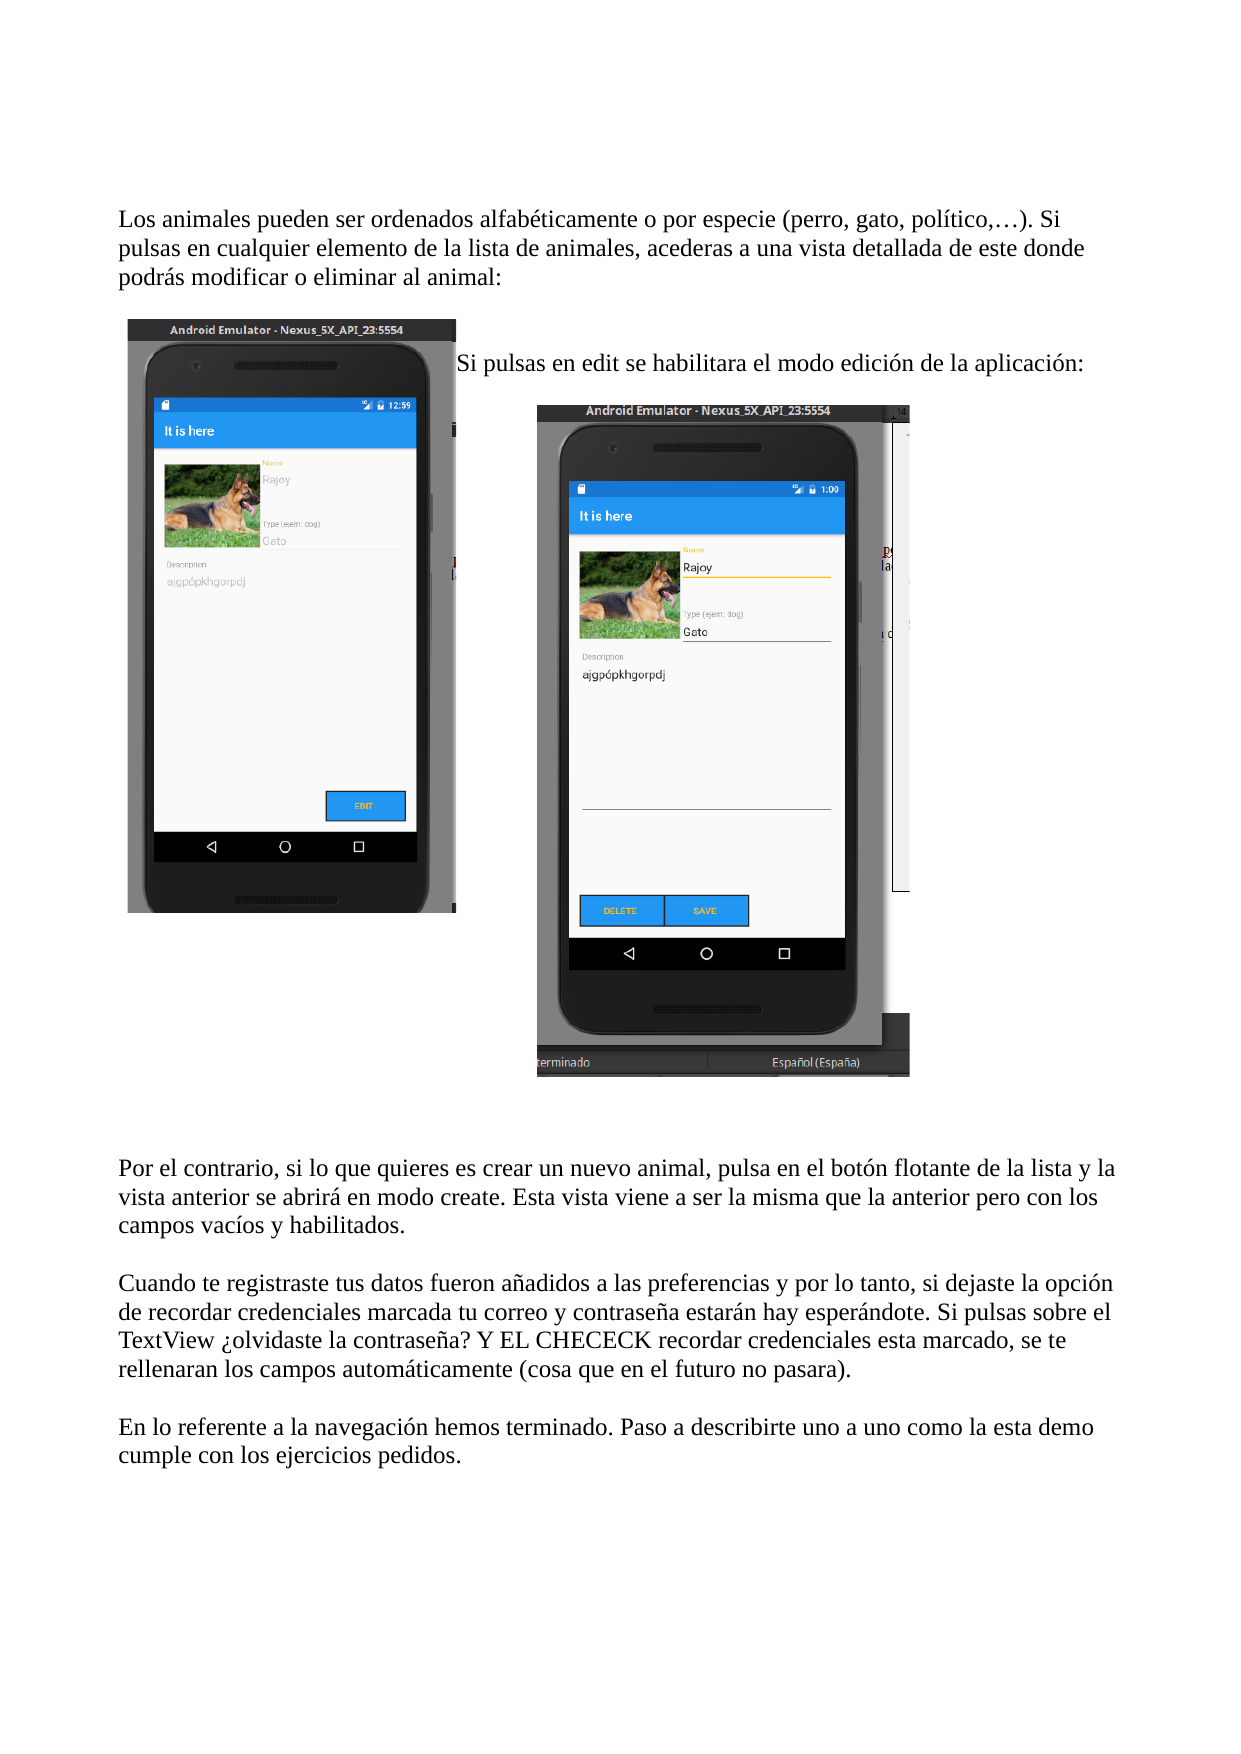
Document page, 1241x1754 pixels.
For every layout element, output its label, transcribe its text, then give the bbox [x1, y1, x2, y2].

text Los animales pueden ser ordenados alfabéticamente o por especie (perro, gato, político,…). Si pulsas en cualquier elemento de la lista de animales, acederas a una vista detallada de este donde podrás modificar o eliminar al animal: [118, 204, 1122, 291]
text Por el contrario, si lo que quieres es crear un nuevo animal, pulsa en el botón flotante de la lista y la vista anterior se abrirá en modo create. Esta vista viene a ser la misma que la anterior pero con los campos vacíos y habilitados. [118, 1153, 1122, 1239]
text Si pulsas en edit se habilitara el modo edición de la aplicación: [457, 348, 1122, 377]
text Cuando te registraste tus datos fueron añadidos a las preferencias y por lo tanto, si dejaste la opción de recordar credenciales marcada tu correo y contraseña estarán hay esperándote. Si pulsas sobre el TextView ¿olvidaste la contraseña? Y EL CHECECK recordar credenciales esta marcado, se te rellenaran los campos automáticamente (cosa que en el futuro no pasara). [118, 1268, 1122, 1383]
text En lo referente a la navegación hemos terminado. Paso a describirte uno a uno como la esta demo cumple con los ejercicios pedidos. [118, 1412, 1122, 1469]
picture [127, 319, 457, 913]
picture [537, 405, 910, 1077]
